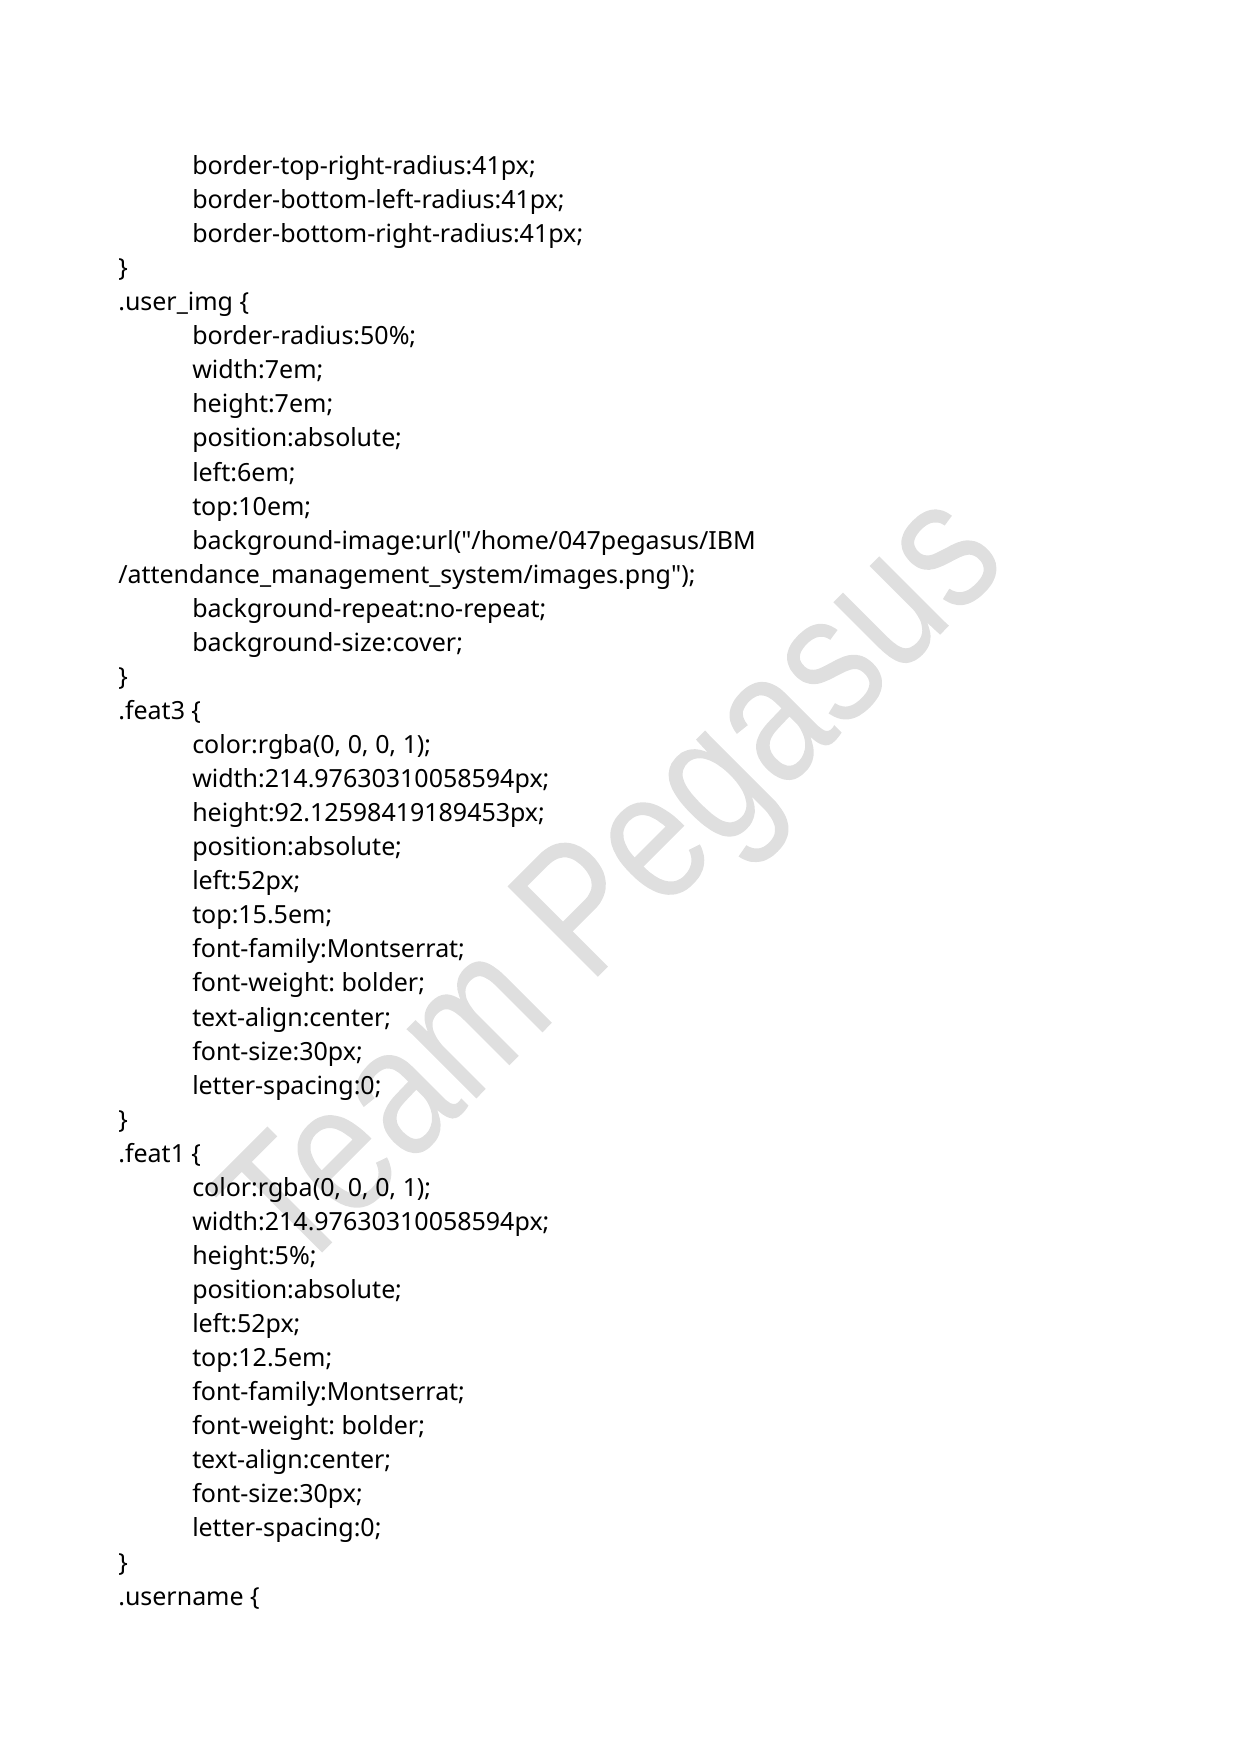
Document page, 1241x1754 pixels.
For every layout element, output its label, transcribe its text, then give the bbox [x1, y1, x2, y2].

text left:6em; [118, 454, 1122, 488]
text [253, 1135, 303, 1169]
text [435, 1033, 1122, 1067]
text font-weight: bolder; [118, 965, 467, 999]
text [921, 624, 1122, 658]
text [433, 1010, 476, 1033]
text left:52px; [118, 863, 529, 897]
text background-image:url("/home/047pegasus/IBM /attendance_management_system/images.png"); [118, 522, 983, 590]
text font-family:Montserrat; [118, 931, 585, 965]
text [770, 727, 805, 761]
text [743, 696, 780, 727]
text top:15.5em; [118, 897, 551, 931]
text [737, 761, 1122, 795]
text border-radius:50%; [118, 318, 1122, 352]
text [914, 590, 1122, 624]
text [600, 863, 1122, 897]
text color:rgba(0, 0, 0, 1); [260, 1169, 337, 1203]
text text-align:center; [118, 1442, 1122, 1476]
text top:10em; [118, 488, 1122, 522]
text [771, 795, 1122, 829]
text [540, 897, 586, 920]
text .feat3 { [118, 693, 739, 727]
text [800, 624, 889, 658]
text text-align:center; [118, 999, 433, 1033]
text left:52px; [118, 1306, 1122, 1340]
text color:rgba(0, 0, 0, 1); [118, 727, 763, 761]
text position:absolute; [118, 420, 1122, 454]
text [757, 829, 1122, 863]
text height:92.12598419189453px; [118, 795, 707, 829]
text height:5%; [118, 1238, 1122, 1272]
text } [118, 1544, 1122, 1578]
text width:7em; [118, 352, 1122, 386]
text [439, 1101, 1122, 1135]
text position:absolute; [118, 1272, 1122, 1306]
text [397, 1101, 431, 1135]
text font-size:30px; [118, 1476, 1122, 1510]
text [694, 795, 746, 822]
text width:214.97630310058594px; [118, 1203, 306, 1238]
text [868, 658, 1122, 693]
text .username { [118, 1578, 1122, 1612]
text color:rgba(0, 0, 0, 1); [118, 1169, 271, 1203]
text [311, 1135, 351, 1169]
text letter-spacing:0; [372, 1069, 407, 1101]
text [812, 727, 1122, 761]
text top:12.5em; [118, 1340, 1122, 1374]
text width:214.97630310058594px; [294, 1203, 1122, 1238]
text font-size:30px; [118, 1033, 443, 1067]
text [787, 693, 1122, 727]
text [575, 897, 1122, 931]
text } [118, 1101, 389, 1135]
text background-repeat:no-repeat; [118, 590, 921, 624]
text } [118, 250, 1122, 284]
text border-top-right-radius:41px; [118, 148, 1122, 182]
text [876, 624, 922, 648]
text letter-spacing:0; [118, 1510, 1122, 1544]
text letter-spacing:0; [414, 1067, 1122, 1101]
text [493, 965, 1122, 999]
text height:7em; [118, 386, 1122, 420]
text .feat1 { [118, 1135, 257, 1169]
text [649, 829, 774, 863]
text background-size:cover; [118, 624, 813, 658]
text [530, 999, 1122, 1033]
text [574, 931, 1122, 965]
text color:rgba(0, 0, 0, 1); [375, 1169, 1122, 1203]
text [343, 1135, 1122, 1169]
text [529, 863, 591, 897]
text [468, 999, 542, 1033]
text position:absolute; [118, 829, 620, 863]
text [915, 522, 1122, 590]
text [683, 761, 743, 795]
text border-bottom-left-radius:41px; [118, 182, 1122, 216]
text font-weight: bolder; [118, 1408, 1122, 1442]
text color:rgba(0, 0, 0, 1); [332, 1169, 378, 1194]
text width:214.97630310058594px; [118, 761, 675, 795]
text [748, 799, 774, 829]
text } [118, 658, 869, 693]
text font-family:Montserrat; [118, 1374, 1122, 1408]
text letter-spacing:0; [118, 1067, 365, 1101]
text .user_img { [118, 284, 1122, 318]
text border-bottom-right-radius:41px; [118, 216, 1122, 250]
text [466, 977, 508, 999]
text [624, 829, 662, 856]
